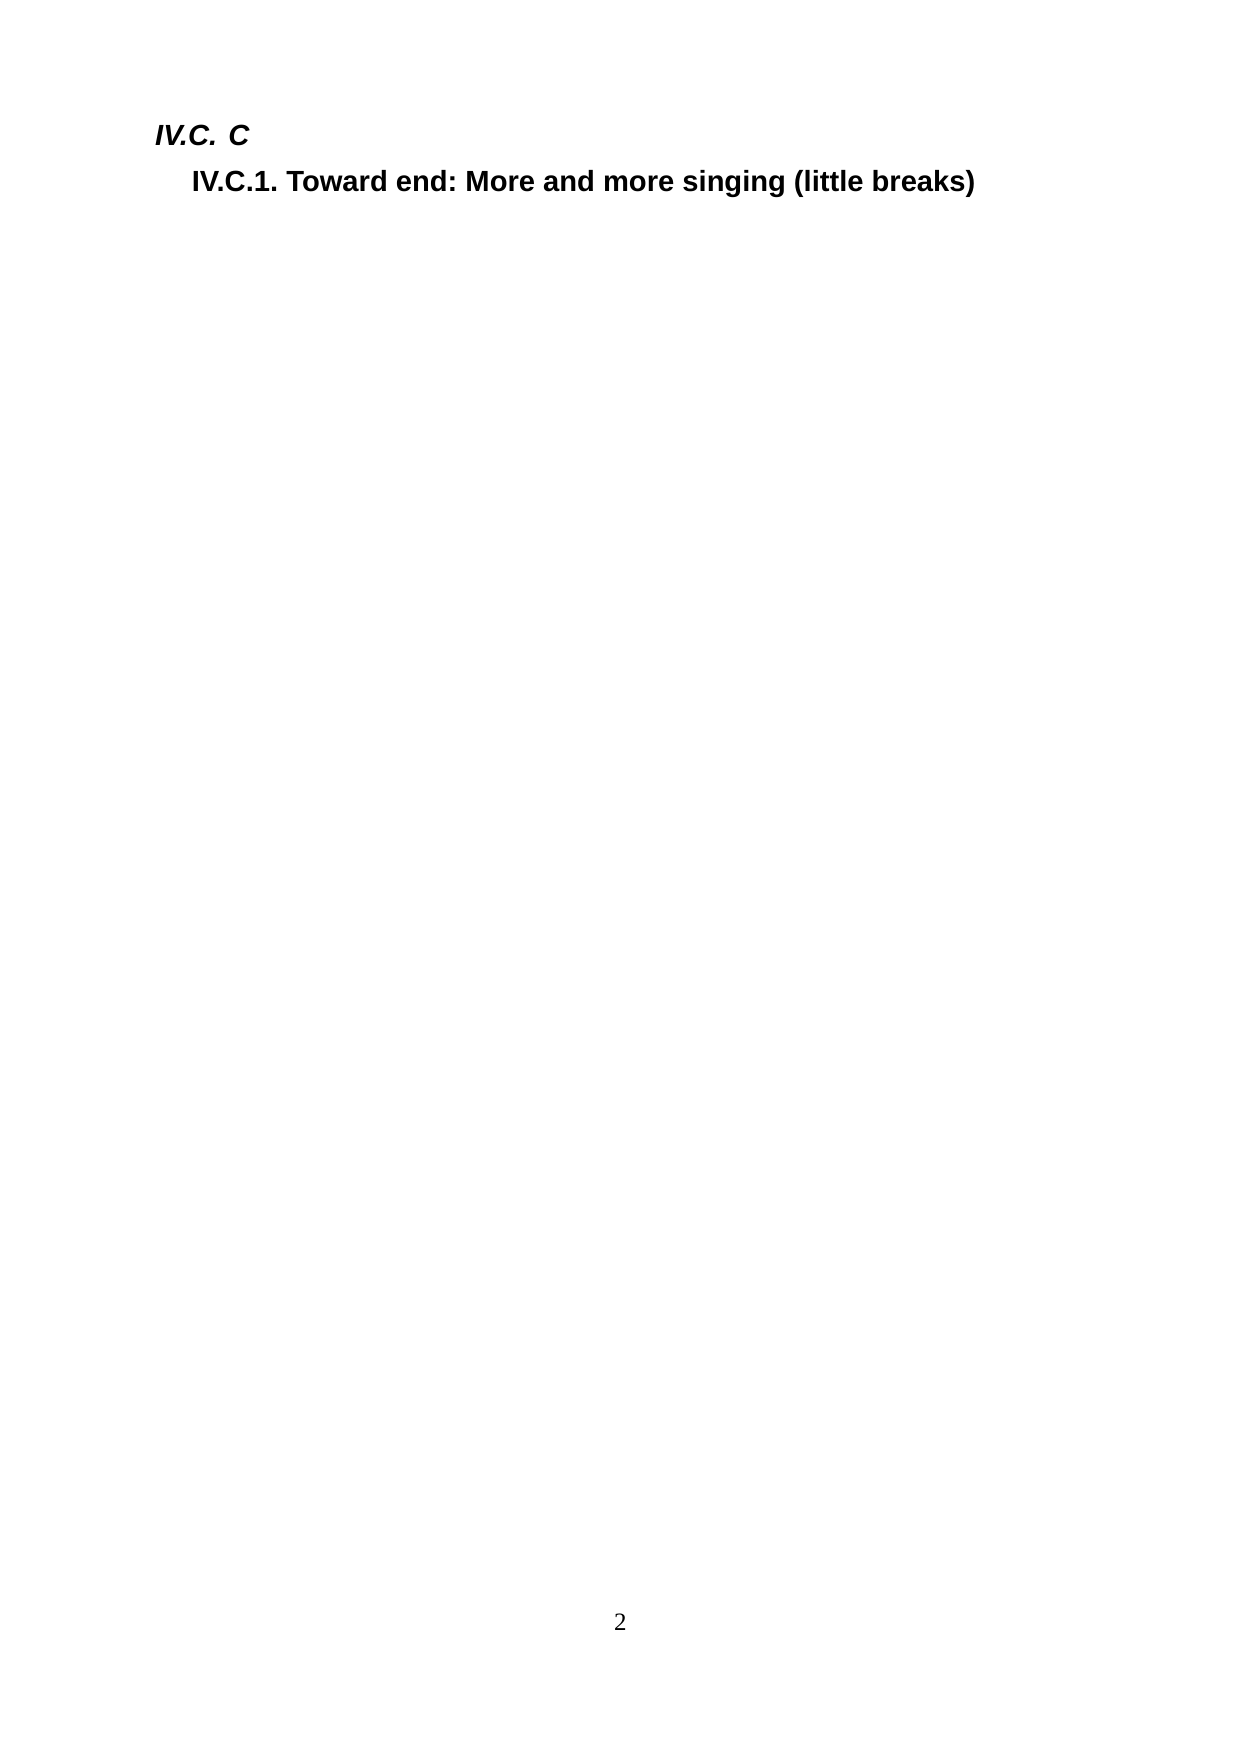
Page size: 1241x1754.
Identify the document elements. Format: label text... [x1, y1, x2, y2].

subtitle Toward end: More and more singing (little breaks) [192, 164, 1122, 198]
subtitle C [155, 118, 1122, 152]
